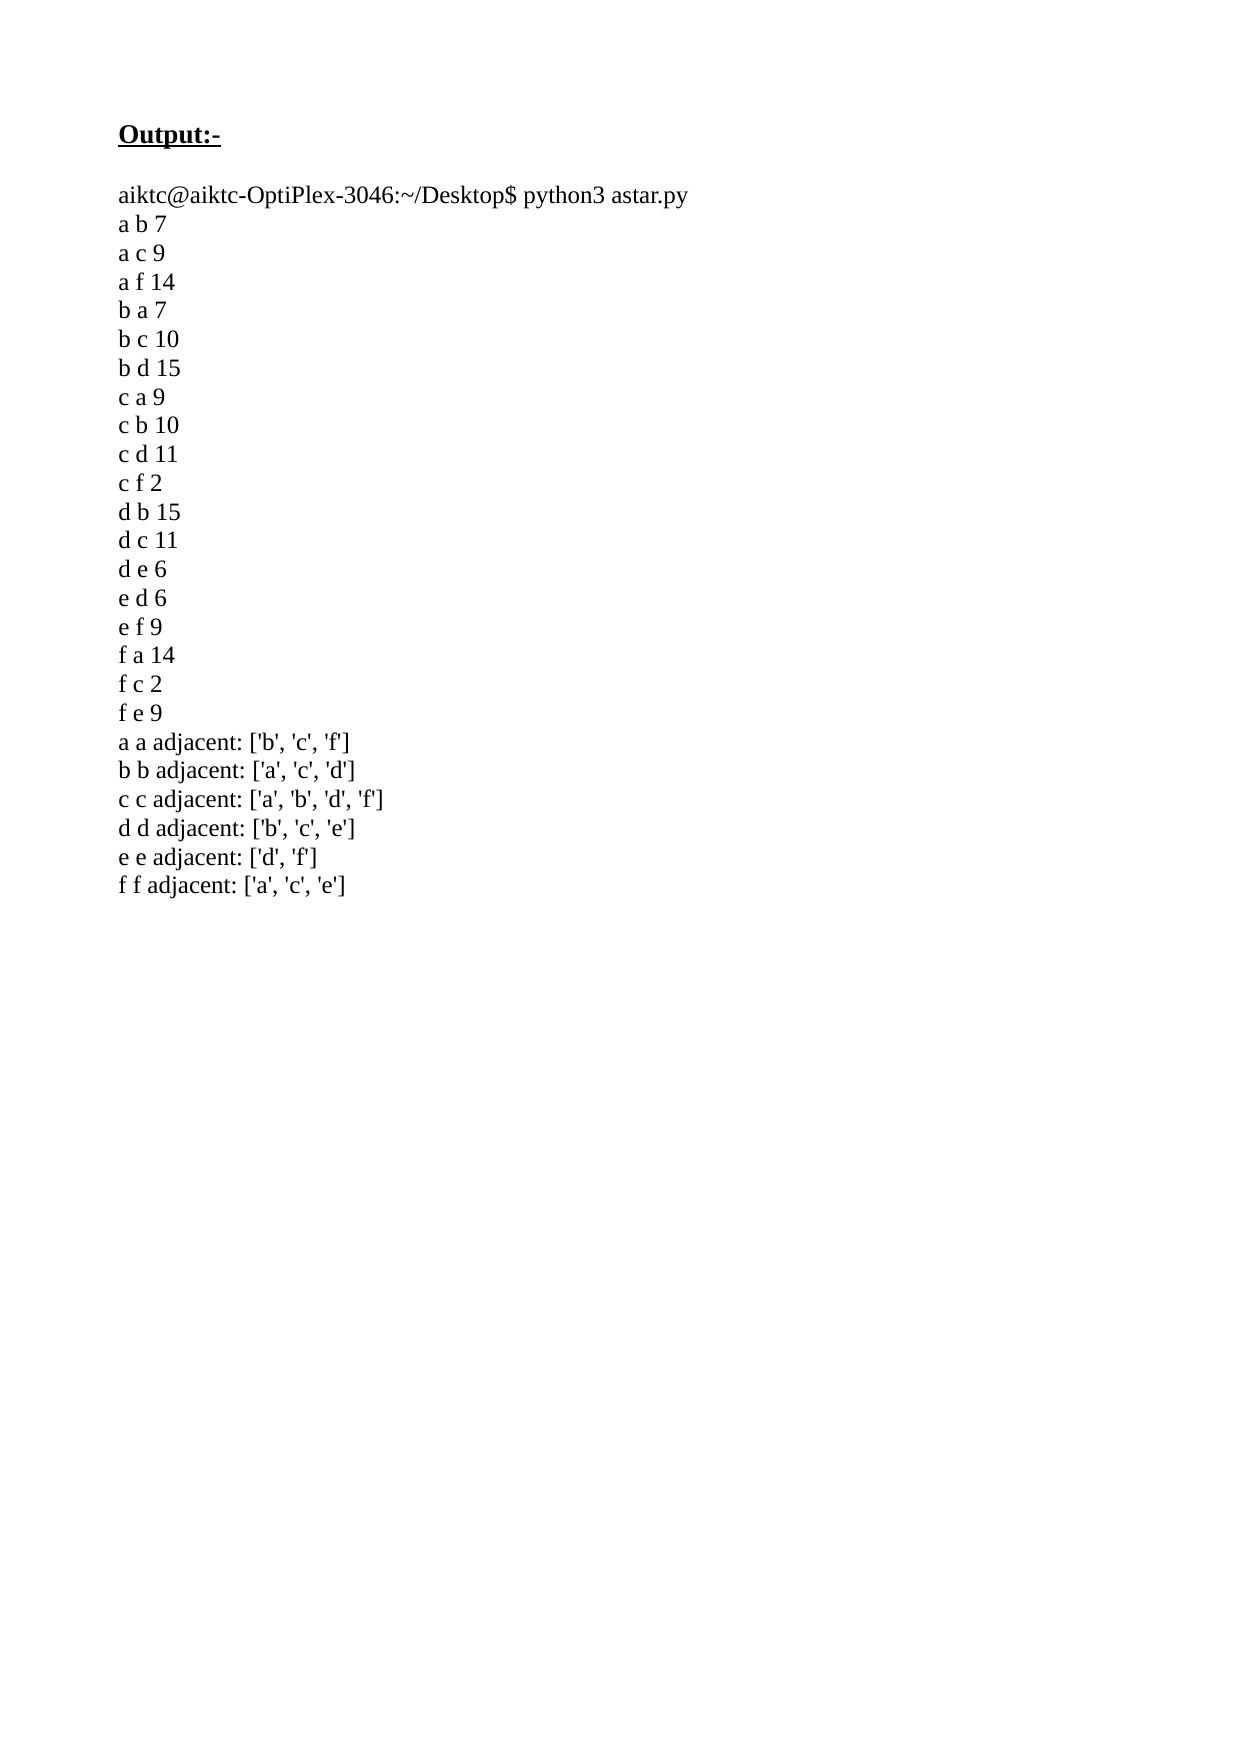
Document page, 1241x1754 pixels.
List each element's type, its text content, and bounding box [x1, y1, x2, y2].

text f f adjacent: ['a', 'c', 'e'] [118, 870, 1122, 899]
text b b adjacent: ['a', 'c', 'd'] [118, 755, 1122, 784]
text f a 14 [118, 640, 1122, 669]
text e e adjacent: ['d', 'f'] [118, 842, 1122, 870]
text Output:- [118, 118, 1122, 149]
text c f 2 [118, 468, 1122, 497]
text d e 6 [118, 554, 1122, 583]
text a c 9 [118, 238, 1122, 267]
text c d 11 [118, 439, 1122, 468]
text b c 10 [118, 324, 1122, 353]
text d c 11 [118, 525, 1122, 554]
text e f 9 [118, 612, 1122, 640]
text c a 9 [118, 382, 1122, 410]
text f c 2 [118, 669, 1122, 698]
text aiktc@aiktc-OptiPlex-3046:~/Desktop$ python3 astar.py [118, 180, 1122, 209]
text f e 9 [118, 698, 1122, 727]
text a f 14 [118, 267, 1122, 295]
text d d adjacent: ['b', 'c', 'e'] [118, 813, 1122, 842]
text a b 7 [118, 209, 1122, 238]
text c b 10 [118, 410, 1122, 439]
text e d 6 [118, 583, 1122, 612]
text c c adjacent: ['a', 'b', 'd', 'f'] [118, 784, 1122, 813]
text d b 15 [118, 497, 1122, 525]
text b a 7 [118, 295, 1122, 324]
text b d 15 [118, 353, 1122, 382]
text a a adjacent: ['b', 'c', 'f'] [118, 727, 1122, 755]
